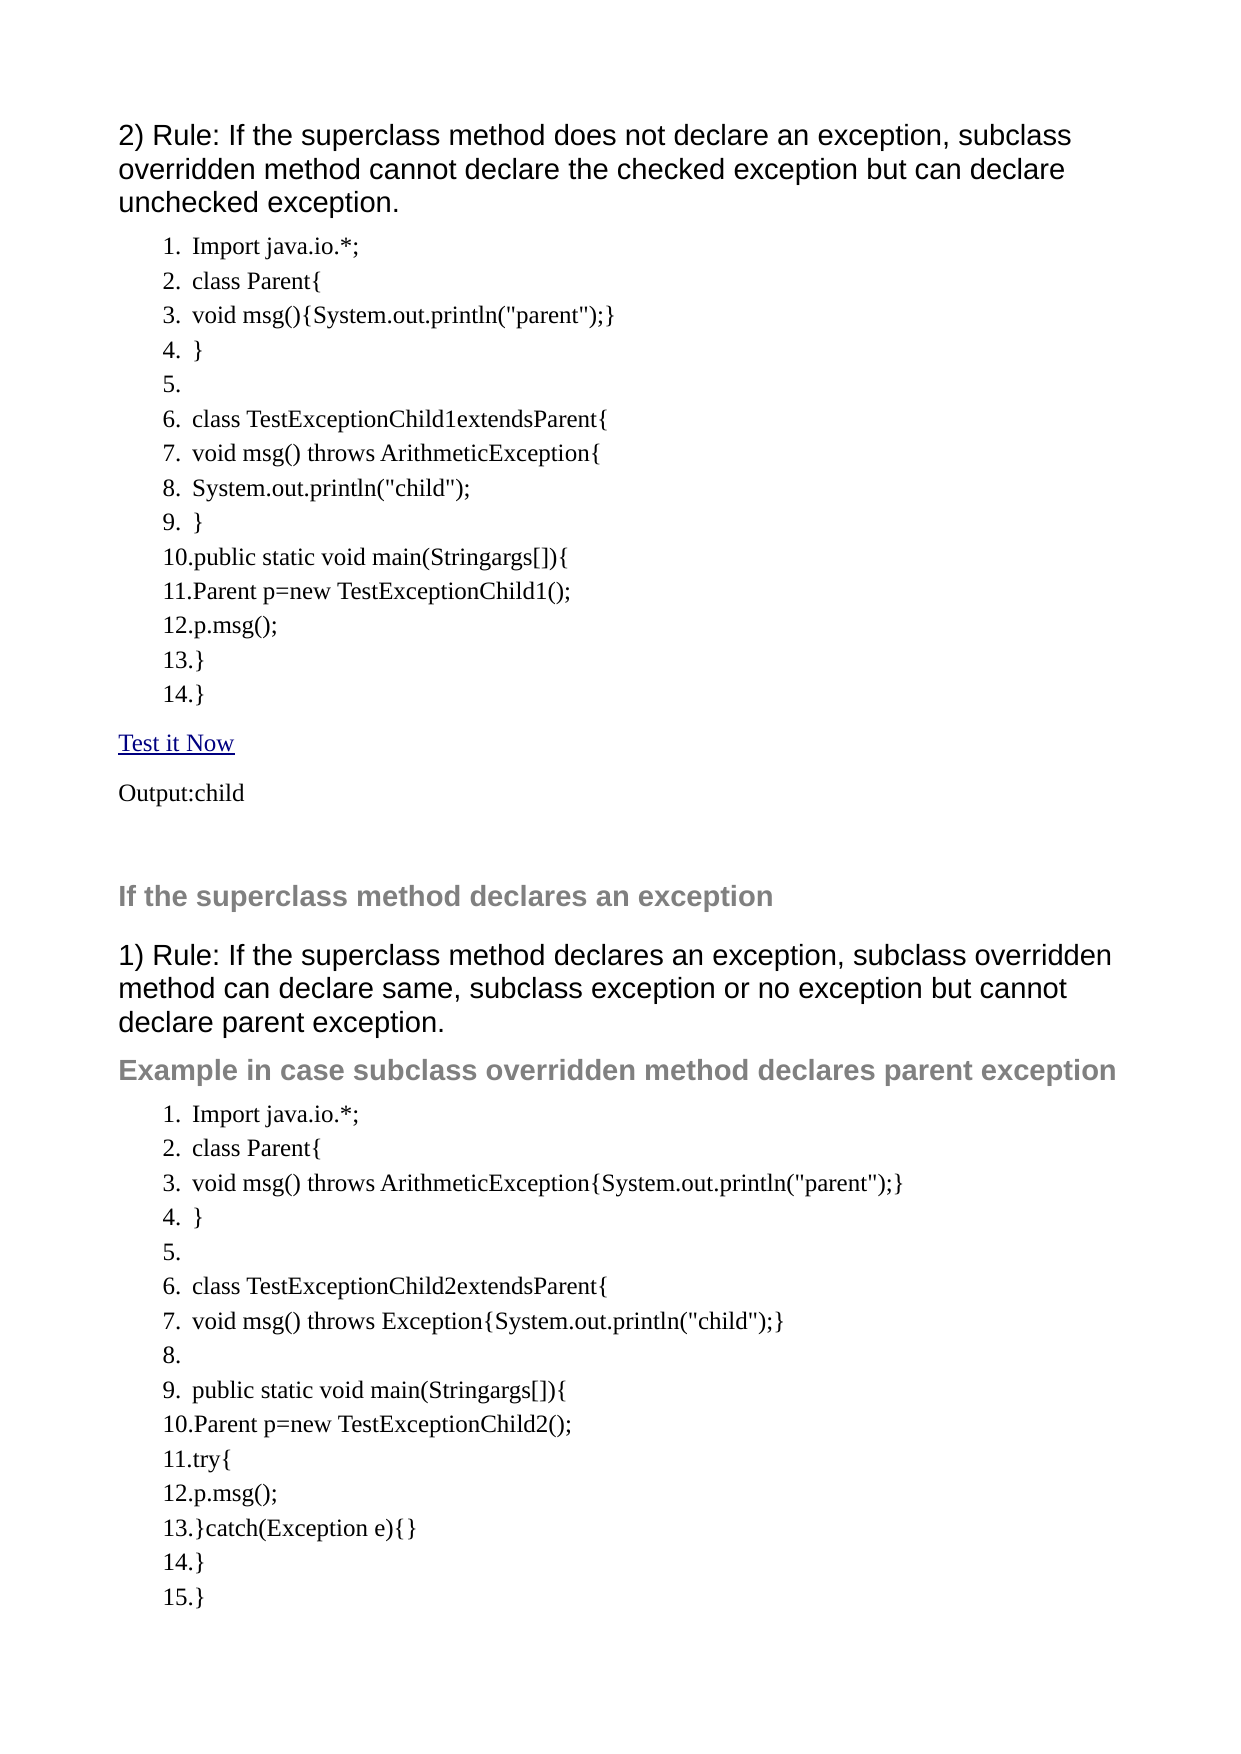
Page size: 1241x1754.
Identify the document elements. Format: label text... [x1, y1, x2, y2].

list public static void main(Stringargs[]){ [162, 1375, 1122, 1403]
list class Parent{ [162, 266, 1122, 294]
subtitle If the superclass method declares an exception [118, 879, 1122, 913]
list } [162, 1547, 1122, 1576]
list void msg() throws ArithmeticException{ [162, 438, 1122, 467]
list void msg() throws ArithmeticException{System.out.println("parent");} [162, 1168, 1122, 1197]
text Output:child [118, 778, 1122, 806]
list } [162, 1202, 1122, 1231]
list Parent p=new TestExceptionChild1(); [162, 576, 1122, 605]
list p.msg(); [162, 1478, 1122, 1507]
list public static void main(Stringargs[]){ [162, 542, 1122, 570]
list Parent p=new TestExceptionChild2(); [162, 1409, 1122, 1438]
list }catch(Exception e){} [162, 1513, 1122, 1541]
list try{ [162, 1444, 1122, 1472]
list } [162, 679, 1122, 708]
list } [162, 1582, 1122, 1610]
list class TestExceptionChild1extendsParent{ [162, 404, 1122, 432]
list } [162, 335, 1122, 363]
list } [162, 507, 1122, 536]
list class Parent{ [162, 1133, 1122, 1162]
subtitle 1) Rule: If the superclass method declares an exception, subclass overridden method can declare same, subclass exception or no exception but cannot declare parent exception. [118, 938, 1122, 1038]
list class TestExceptionChild2extendsParent{ [162, 1271, 1122, 1300]
list void msg() throws Exception{System.out.println("child");} [162, 1306, 1122, 1334]
list Import java.io.*; [162, 231, 1122, 260]
list void msg(){System.out.println("parent");} [162, 300, 1122, 329]
text Test it Now [118, 728, 1122, 757]
subtitle 2) Rule: If the superclass method does not declare an exception, subclass overridden method cannot declare the checked exception but can declare unchecked exception. [118, 118, 1122, 219]
list } [162, 645, 1122, 674]
subtitle Example in case subclass overridden method declares parent exception [118, 1053, 1122, 1086]
list Import java.io.*; [162, 1099, 1122, 1128]
list p.msg(); [162, 611, 1122, 639]
list System.out.println("child"); [162, 473, 1122, 501]
